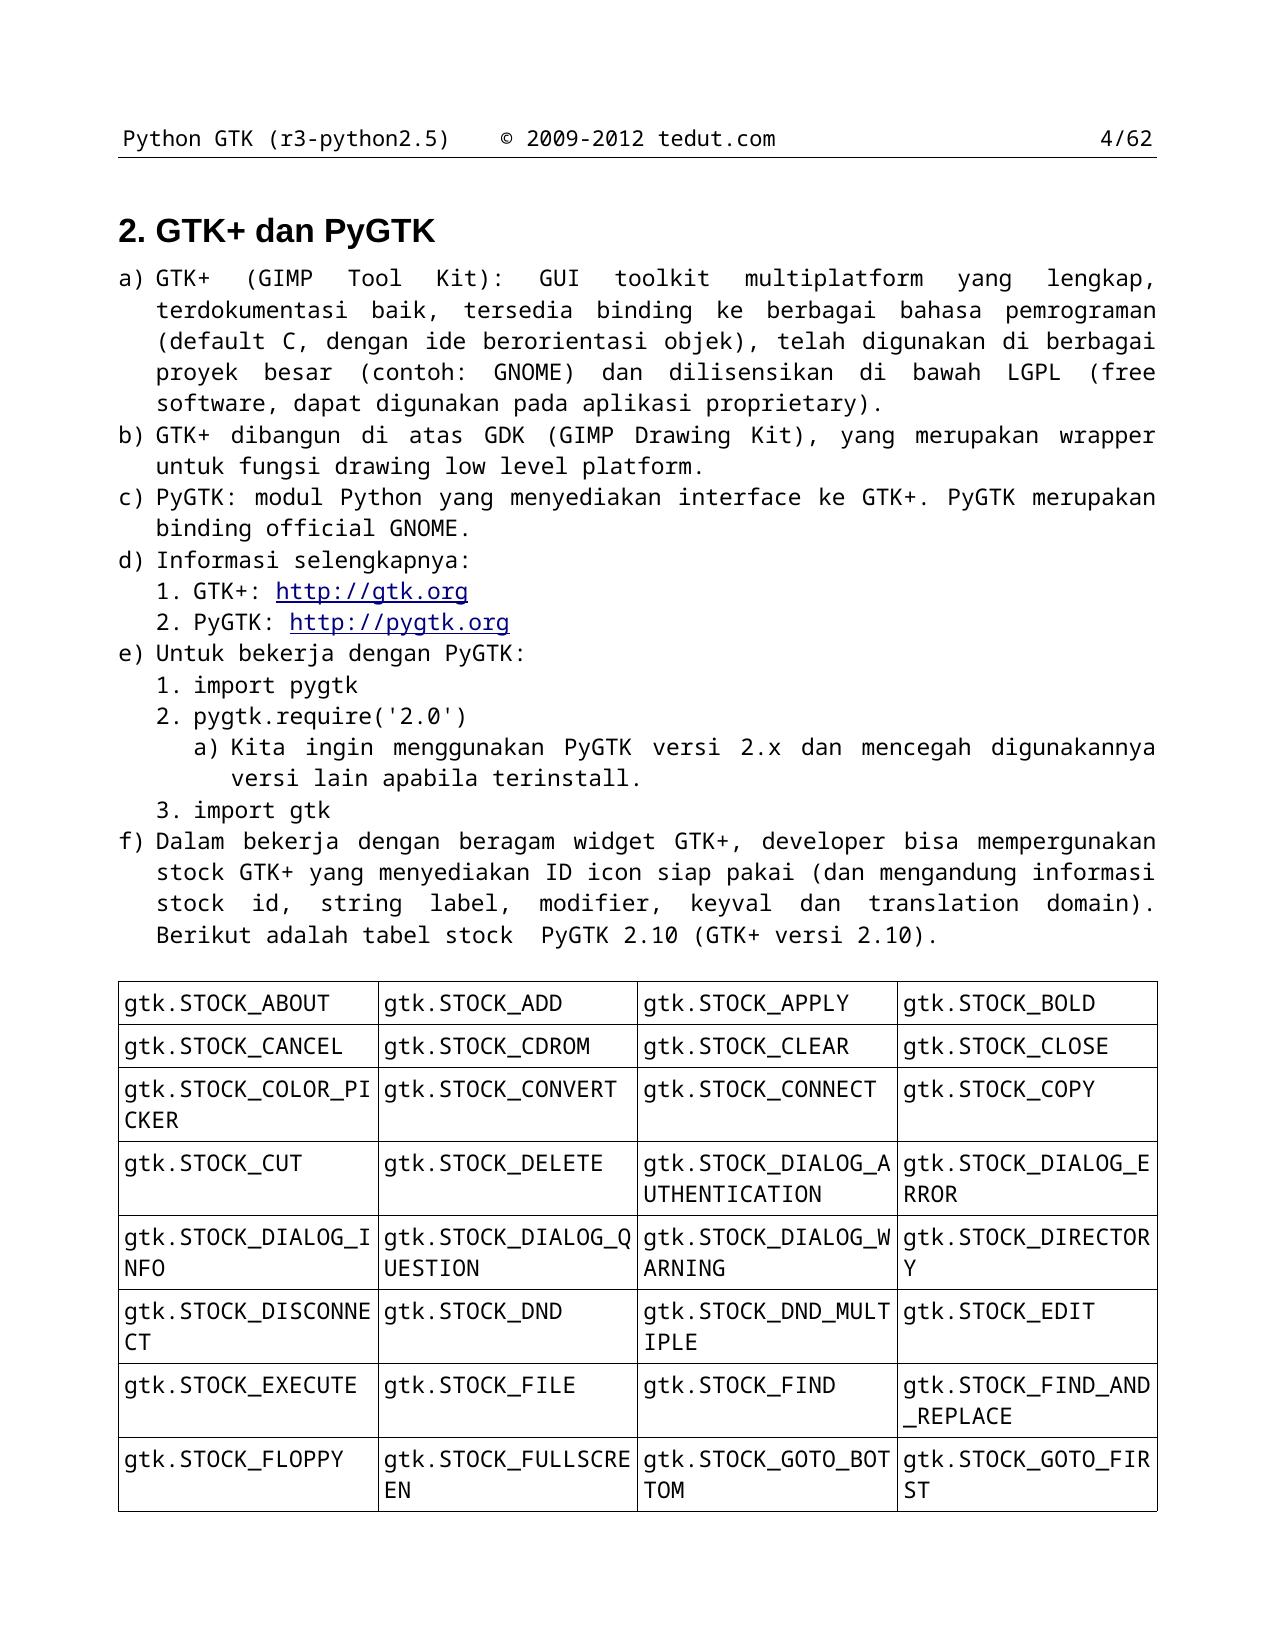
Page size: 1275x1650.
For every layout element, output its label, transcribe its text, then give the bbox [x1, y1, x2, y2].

list Dalam bekerja dengan beragam widget GTK+, developer bisa mempergunakan stock GTK+ yang menyediakan ID icon siap pakai (dan mengandung informasi stock id, string label, modifier, keyval dan translation domain). Berikut adalah tabel stock PyGTK 2.10 (GTK+ versi 2.10). [118, 825, 1157, 950]
table_cell gtk.STOCK_FLOPPY [119, 1438, 378, 1511]
table_header gtk.STOCK_BOLD [898, 982, 1157, 1024]
table_cell gtk.STOCK_DND_MULTIPLE [638, 1290, 897, 1363]
table_header gtk.STOCK_ADD [379, 982, 637, 1024]
list Informasi selengkapnya: [118, 544, 1157, 575]
table_cell gtk.STOCK_DISCONNECT [119, 1290, 378, 1363]
table_cell gtk.STOCK_FILE [379, 1364, 637, 1437]
list import pygtk [156, 669, 1157, 700]
list PyGTK: modul Python yang menyediakan interface ke GTK+. PyGTK merupakan binding official GNOME. [118, 481, 1157, 544]
list Kita ingin menggunakan PyGTK versi 2.x dan mencegah digunakannya versi lain apabila terinstall. [193, 731, 1157, 794]
table_cell gtk.STOCK_EXECUTE [119, 1364, 378, 1437]
table_cell gtk.STOCK_CONVERT [379, 1068, 637, 1141]
table_cell gtk.STOCK_FIND [638, 1364, 897, 1437]
table_cell gtk.STOCK_CDROM [379, 1025, 637, 1067]
table_cell gtk.STOCK_DIALOG_QUESTION [379, 1216, 637, 1289]
table_cell gtk.STOCK_DND [379, 1290, 637, 1363]
table_cell gtk.STOCK_FULLSCREEN [379, 1438, 637, 1511]
list GTK+ dibangun di atas GDK (GIMP Drawing Kit), yang merupakan wrapper untuk fungsi drawing low level platform. [118, 419, 1157, 481]
table_cell gtk.STOCK_DIALOG_AUTHENTICATION [638, 1142, 897, 1215]
table_header gtk.STOCK_APPLY [638, 982, 897, 1024]
list import gtk [156, 794, 1157, 825]
table_cell gtk.STOCK_COPY [898, 1068, 1157, 1141]
table_cell gtk.STOCK_CUT [119, 1142, 378, 1215]
table_cell gtk.STOCK_DIALOG_WARNING [638, 1216, 897, 1289]
table_cell gtk.STOCK_CLEAR [638, 1025, 897, 1067]
list GTK+: http://gtk.org [156, 575, 1157, 606]
table_cell gtk.STOCK_DIALOG_ERROR [898, 1142, 1157, 1215]
table_cell gtk.STOCK_GOTO_BOTTOM [638, 1438, 897, 1511]
table_cell gtk.STOCK_CONNECT [638, 1068, 897, 1141]
table_cell gtk.STOCK_DIRECTORY [898, 1216, 1157, 1289]
table_cell gtk.STOCK_CANCEL [119, 1025, 378, 1067]
table_cell gtk.STOCK_GOTO_FIRST [898, 1438, 1157, 1511]
list pygtk.require('2.0') [156, 700, 1157, 731]
table_cell gtk.STOCK_DIALOG_INFO [119, 1216, 378, 1289]
table_cell gtk.STOCK_FIND_AND_REPLACE [898, 1364, 1157, 1437]
table_cell gtk.STOCK_CLOSE [898, 1025, 1157, 1067]
table_cell gtk.STOCK_COLOR_PICKER [119, 1068, 378, 1141]
table_header gtk.STOCK_ABOUT [119, 982, 378, 1024]
table_cell gtk.STOCK_EDIT [898, 1290, 1157, 1363]
subtitle 2. GTK+ dan PyGTK [118, 211, 1157, 250]
list PyGTK: http://pygtk.org [156, 606, 1157, 637]
table_cell gtk.STOCK_DELETE [379, 1142, 637, 1215]
list Untuk bekerja dengan PyGTK: [118, 637, 1157, 669]
list GTK+ (GIMP Tool Kit): GUI toolkit multiplatform yang lengkap, terdokumentasi baik, tersedia binding ke berbagai bahasa pemrograman (default C, dengan ide berorientasi objek), telah digunakan di berbagai proyek besar (contoh: GNOME) dan dilisensikan di bawah LGPL (free software, dapat digunakan pada aplikasi proprietary). [118, 262, 1157, 419]
